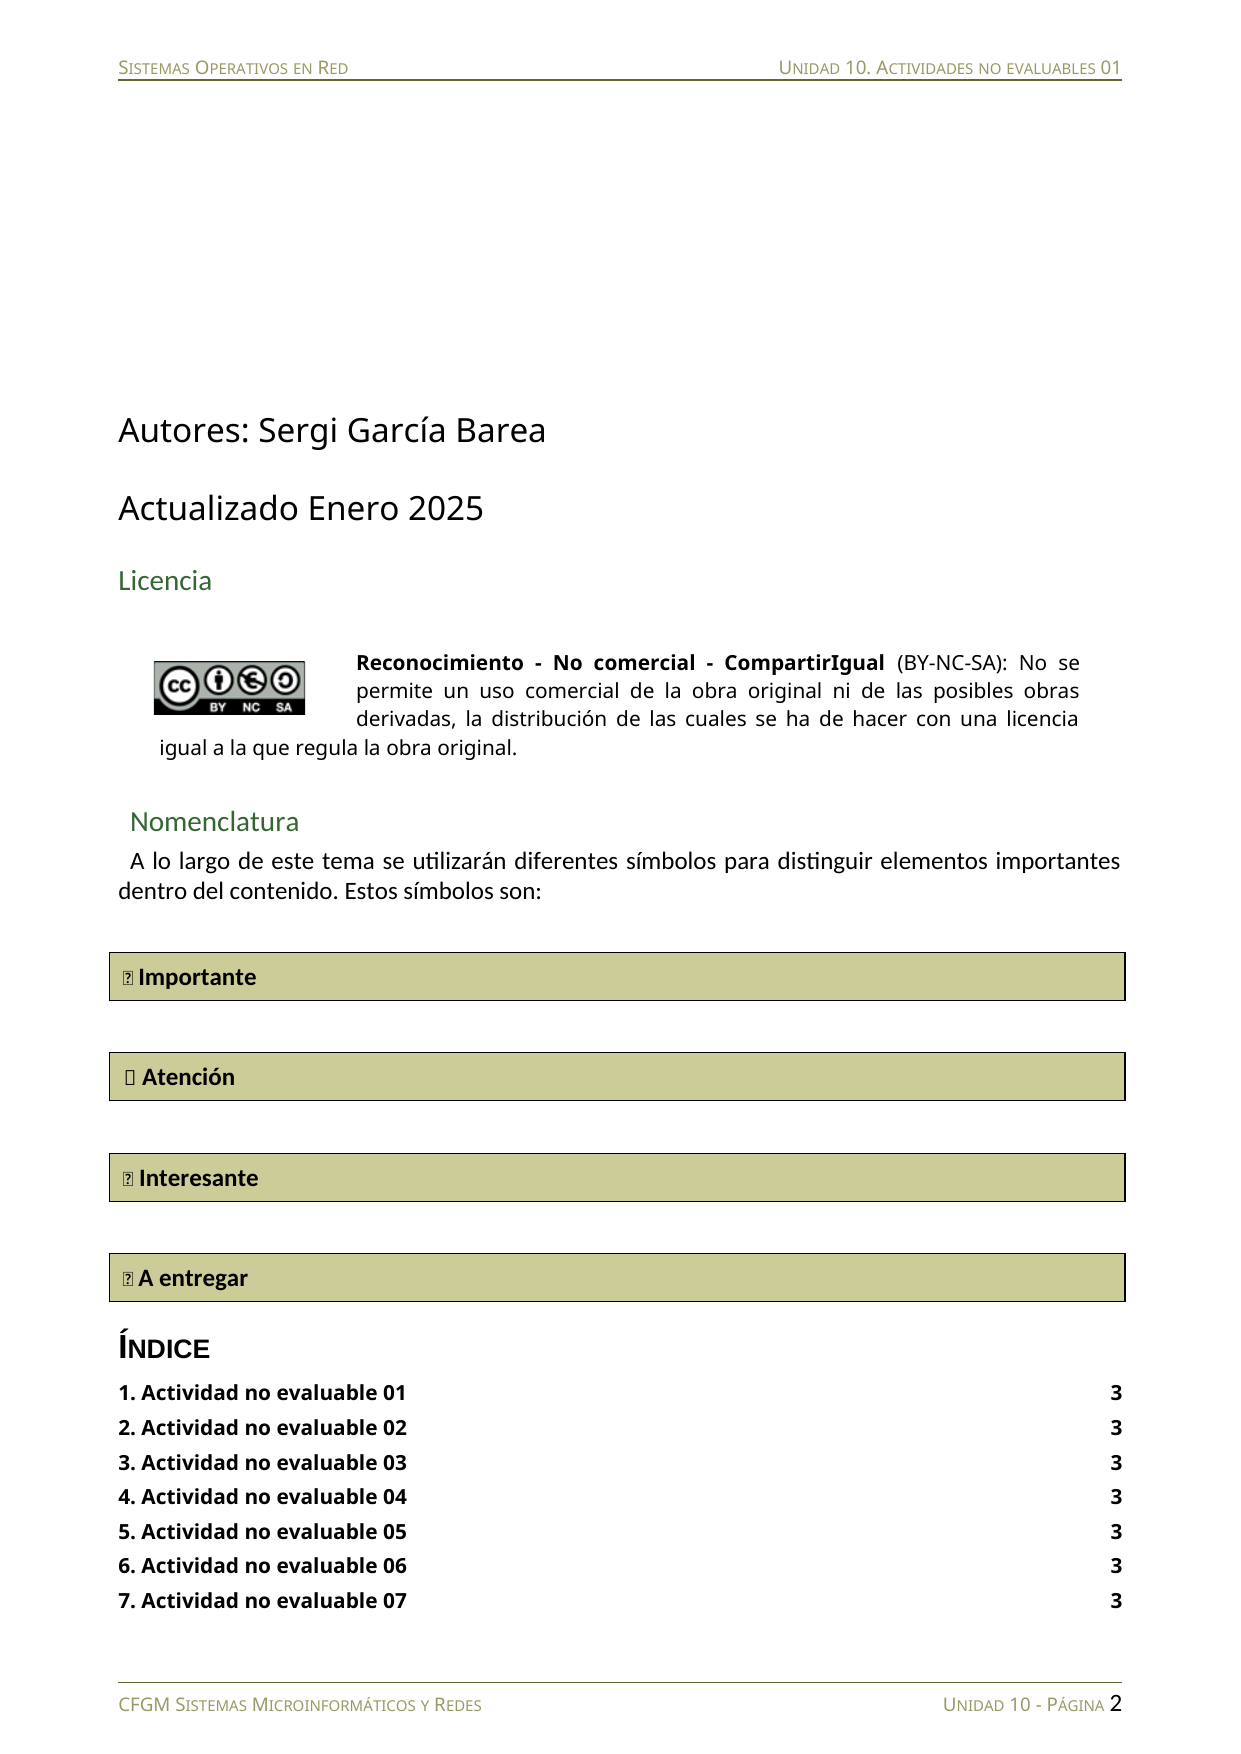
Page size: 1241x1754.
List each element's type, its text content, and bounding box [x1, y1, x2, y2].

text Nomenclatura [118, 803, 1122, 838]
text 4. Actividad no evaluable 04 3 [118, 1482, 1122, 1511]
text 2. Actividad no evaluable 02 3 [118, 1413, 1122, 1441]
text 1. Actividad no evaluable 01 3 [118, 1378, 1122, 1407]
text 7. Actividad no evaluable 07 3 [118, 1586, 1122, 1615]
text Reconocimiento - No comercial - CompartirIgual (BY-NC-SA): No se permite un uso comercial de la obra original ni de las posibles obras derivadas, la distribución de las cuales se ha de hacer con una licencia igual a la que regula la obra original. [159, 648, 1080, 761]
text A lo largo de este tema se utilizarán diferentes símbolos para distinguir elementos importantes dentro del contenido. Estos símbolos son: [118, 845, 1122, 906]
text 💬 Interesante [110, 1154, 1124, 1201]
text 5. Actividad no evaluable 05 3 [118, 1517, 1122, 1545]
text Actualizado Enero 2025 [118, 485, 1122, 530]
text Autores: Sergi García Barea [118, 407, 1122, 453]
text 6. Actividad no evaluable 06 3 [118, 1552, 1122, 1580]
text 📖 Importante [110, 953, 1124, 1000]
text Licencia [118, 562, 1122, 598]
picture [153, 661, 306, 715]
text 3. Actividad no evaluable 03 3 [118, 1448, 1122, 1476]
text 📕 A entregar [110, 1254, 1124, 1301]
text ❕ Atención [110, 1053, 1124, 1100]
text Índice [118, 1327, 1122, 1366]
